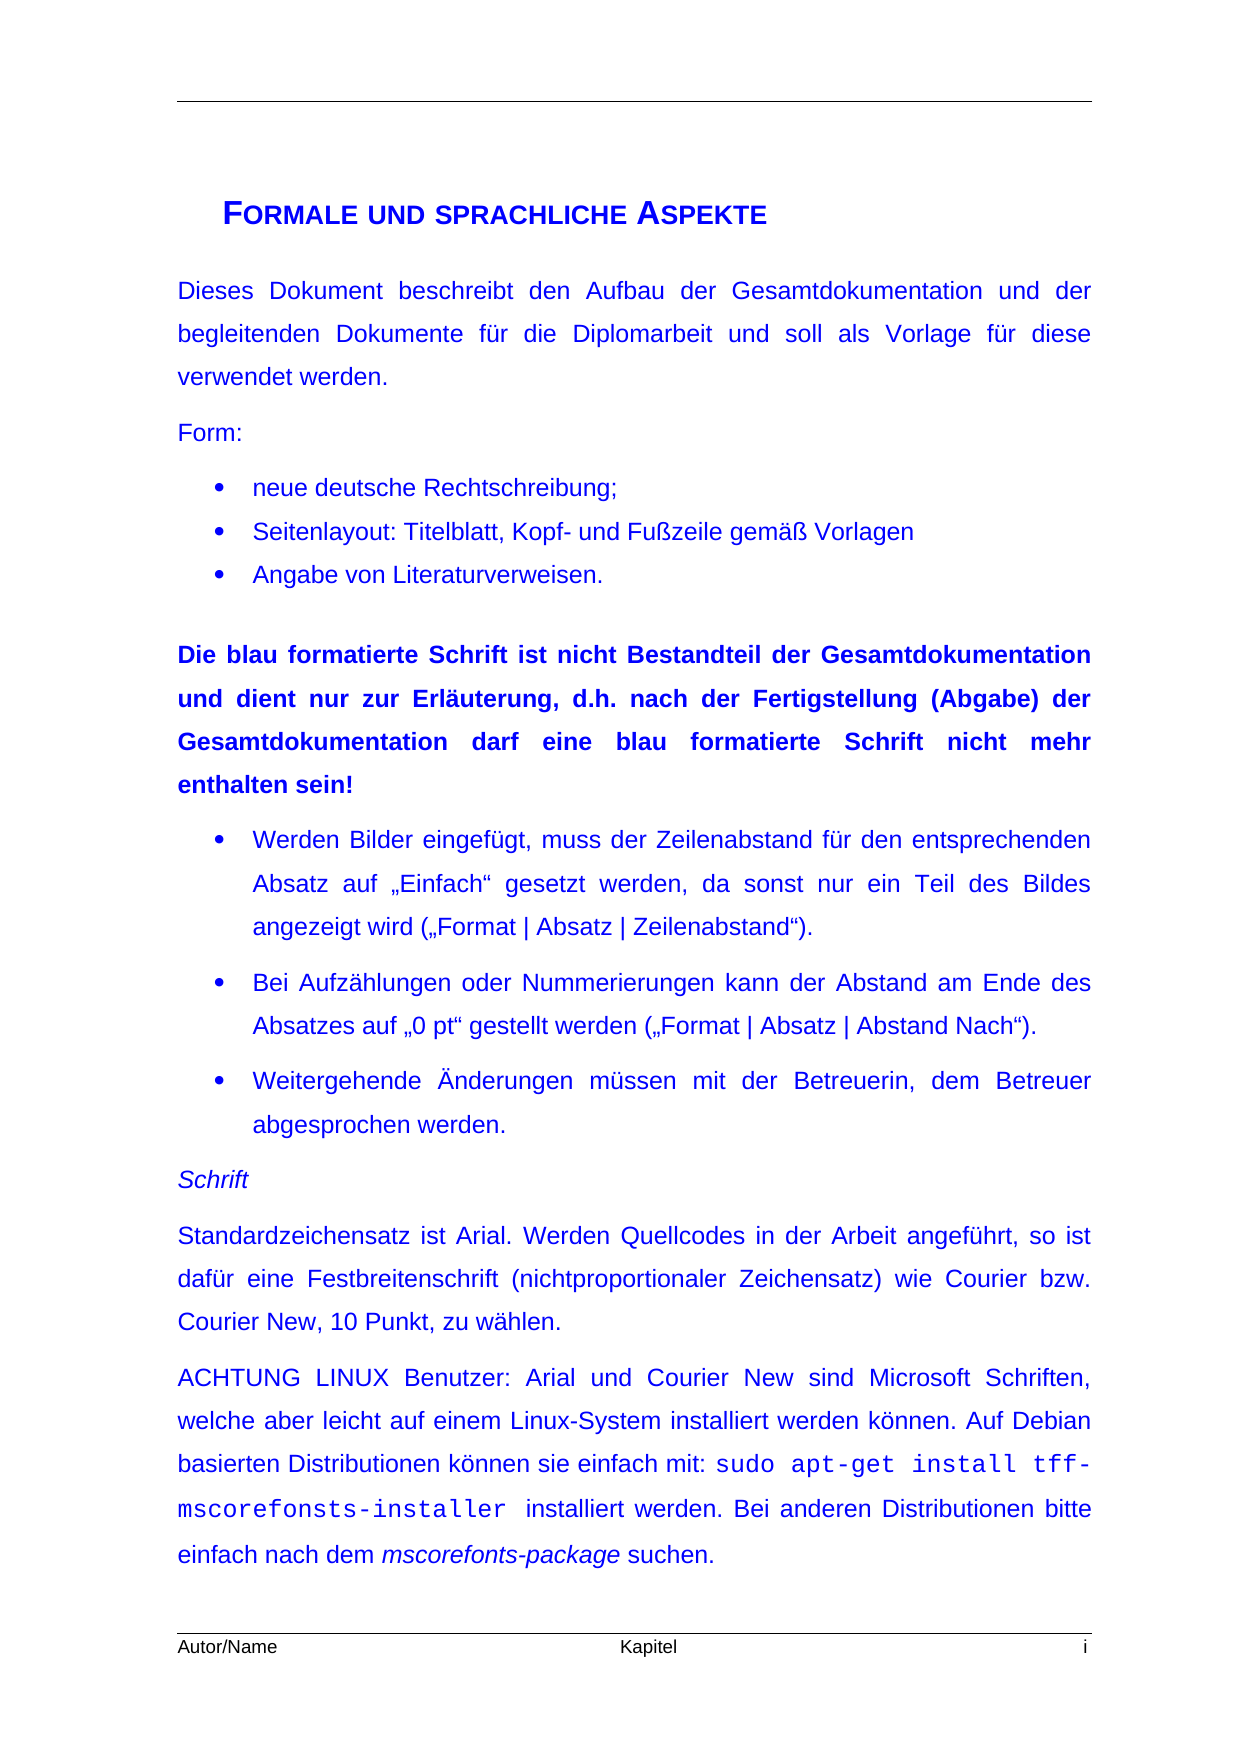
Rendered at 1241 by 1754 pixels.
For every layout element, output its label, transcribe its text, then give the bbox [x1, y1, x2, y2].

title Formale und sprachliche Aspekte [222, 193, 1092, 232]
list neue deutsche Rechtschreibung; [215, 473, 1092, 502]
list Bei Aufzählungen oder Nummerierungen kann der Abstand am Ende des Absatzes auf „0 pt“ gestellt werden („Format | Absatz | Abstand Nach“). [215, 967, 1092, 1039]
list Seitenlayout: Titelblatt, Kopf- und Fußzeile gemäß Vorlagen [215, 517, 1092, 545]
list Werden Bilder eingefügt, muss der Zeilenabstand für den entsprechenden Absatz auf „Einfach“ gesetzt werden, da sonst nur ein Teil des Bildes angezeigt wird („Format | Absatz | Zeilenabstand“). [215, 826, 1092, 941]
text Schrift [177, 1165, 1092, 1194]
text Die blau formatierte Schrift ist nicht Bestandteil der Gesamtdokumentation und dient nur zur Erläuterung, d.h. nach der Fertigstellung (Abgabe) der Gesamtdokumentation darf eine blau formatierte Schrift nicht mehr enthalten sein! [177, 641, 1092, 799]
text Form: [177, 418, 1092, 446]
list Angabe von Literaturverweisen. [215, 560, 1092, 589]
text Standardzeichensatz ist Arial. Werden Quellcodes in der Arbeit angeführt, so ist dafür eine Festbreitenschrift (nichtproportionaler Zeichensatz) wie Courier bzw. Courier New, 10 Punkt, zu wählen. [177, 1221, 1092, 1336]
text ACHTUNG LINUX Benutzer: Arial und Courier New sind Microsoft Schriften, welche aber leicht auf einem Linux-System installiert werden können. Auf Debian basierten Distributionen können sie einfach mit: sudo apt-get install tff-mscorefonsts-installer installiert werden. Bei anderen Distributionen bitte einfach nach dem mscorefonts-package suchen. [177, 1363, 1092, 1568]
text Dieses Dokument beschreibt den Aufbau der Gesamtdokumentation und der begleitenden Dokumente für die Diplomarbeit und soll als Vorlage für diese verwendet werden. [177, 276, 1092, 391]
list Weitergehende Änderungen müssen mit der Betreuerin, dem Betreuer abgesprochen werden. [215, 1066, 1092, 1138]
